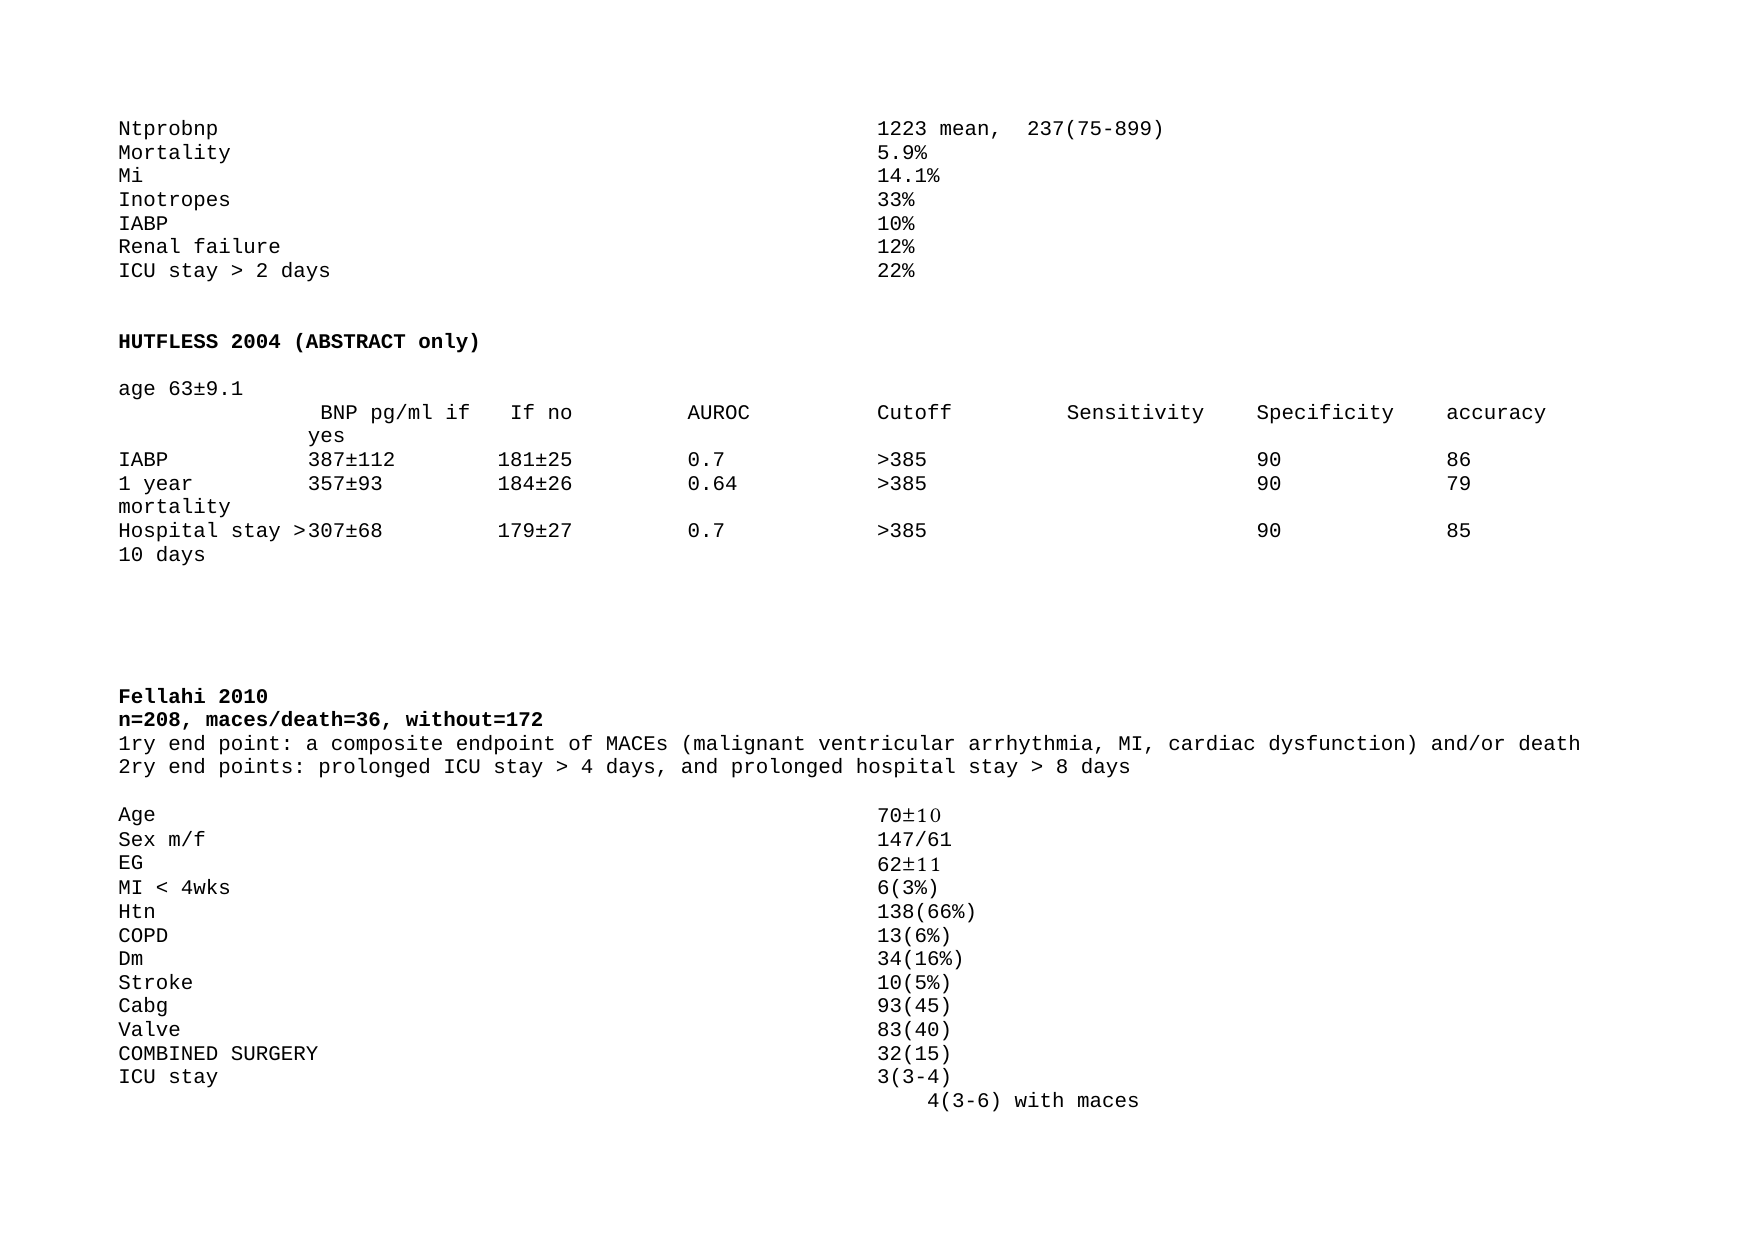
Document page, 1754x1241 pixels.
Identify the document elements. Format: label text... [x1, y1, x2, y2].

table_header BNP pg/ml if yes [308, 402, 497, 449]
table_cell 83(40) [877, 1019, 1636, 1043]
table_cell 3(3-4) 4(3-6) with maces [877, 1066, 1636, 1114]
table_cell 6(3%) [877, 877, 1636, 901]
table_cell 387±112 [308, 449, 497, 473]
table_cell Sex m/f [118, 829, 877, 852]
table_cell 13(6%) [877, 925, 1636, 948]
table_cell 79 [1446, 473, 1636, 520]
table_header Specificity [1256, 402, 1446, 449]
text n=208, maces/death=36, without=172 [118, 709, 1636, 733]
table_cell 33% [877, 189, 1636, 213]
table_cell IABP [118, 213, 877, 236]
table_cell 32(15) [877, 1043, 1636, 1066]
table_cell Mortality [118, 142, 877, 165]
table_cell COPD [118, 925, 877, 948]
table_cell 22% [877, 260, 1636, 284]
table_cell 1 year mortality [118, 473, 308, 520]
table_cell 90 [1256, 449, 1446, 473]
table_cell 0.7 [687, 520, 877, 567]
table_cell Valve [118, 1019, 877, 1043]
table_cell >385 [877, 449, 1067, 473]
table_cell Inotropes [118, 189, 877, 213]
table_cell 181±25 [498, 449, 687, 473]
table_cell 0.7 [687, 449, 877, 473]
text HUTFLESS 2004 (ABSTRACT only) [118, 331, 1636, 354]
text Fellahi 2010 [118, 686, 1636, 709]
table_cell 93(45) [877, 996, 1636, 1019]
table_cell 34(16%) [877, 948, 1636, 972]
table_cell [1067, 449, 1256, 473]
table_cell Cabg [118, 996, 877, 1019]
table_cell 307±68 [308, 520, 497, 567]
text age 63±9.1 [118, 378, 1636, 402]
table_cell 14.1% [877, 165, 1636, 189]
table_cell EG [118, 853, 877, 877]
table_header Sensitivity [1067, 402, 1256, 449]
table_cell [1067, 473, 1256, 520]
table_header AUROC [687, 402, 877, 449]
table_cell 357±93 [308, 473, 497, 520]
table_cell Stroke [118, 972, 877, 996]
table_cell 5.9% [877, 142, 1636, 165]
table_cell 90 [1256, 473, 1446, 520]
table_cell 147/61 [877, 829, 1636, 852]
table_cell 184±26 [498, 473, 687, 520]
table_cell MI < 4wks [118, 877, 877, 901]
table_cell Dm [118, 948, 877, 972]
table_cell 179±27 [498, 520, 687, 567]
table_cell [1067, 520, 1256, 567]
table_cell 10% [877, 213, 1636, 236]
table_header Age [118, 804, 877, 829]
table_cell 12% [877, 236, 1636, 260]
table_cell 86 [1446, 449, 1636, 473]
table_cell 90 [1256, 520, 1446, 567]
table_header If no [498, 402, 687, 449]
table_header 70±10 [877, 804, 1636, 829]
table_cell 1223 mean, 237(75-899) [877, 118, 1636, 142]
table_cell ICU stay [118, 1066, 877, 1114]
table_cell ICU stay > 2 days [118, 260, 877, 284]
table_cell >385 [877, 473, 1067, 520]
table_cell Hospital stay > 10 days [118, 520, 308, 567]
table_cell Htn [118, 901, 877, 924]
table_header Cutoff [877, 402, 1067, 449]
table_header accuracy [1446, 402, 1636, 449]
text 1ry end point: a composite endpoint of MACEs (malignant ventricular arrhythmia, MI, cardiac dysfunction) and/or death [118, 733, 1636, 757]
table_cell 62±11 [877, 853, 1636, 877]
table_cell COMBINED SURGERY [118, 1043, 877, 1066]
table_cell Ntprobnp [118, 118, 877, 142]
table_cell IABP [118, 449, 308, 473]
text 2ry end points: prolonged ICU stay > 4 days, and prolonged hospital stay > 8 days [118, 757, 1636, 780]
table_cell Renal failure [118, 236, 877, 260]
table_cell 0.64 [687, 473, 877, 520]
table_cell Mi [118, 165, 877, 189]
table_cell 85 [1446, 520, 1636, 567]
table_cell 138(66%) [877, 901, 1636, 924]
table_cell 10(5%) [877, 972, 1636, 996]
table_header [118, 402, 308, 449]
table_cell >385 [877, 520, 1067, 567]
